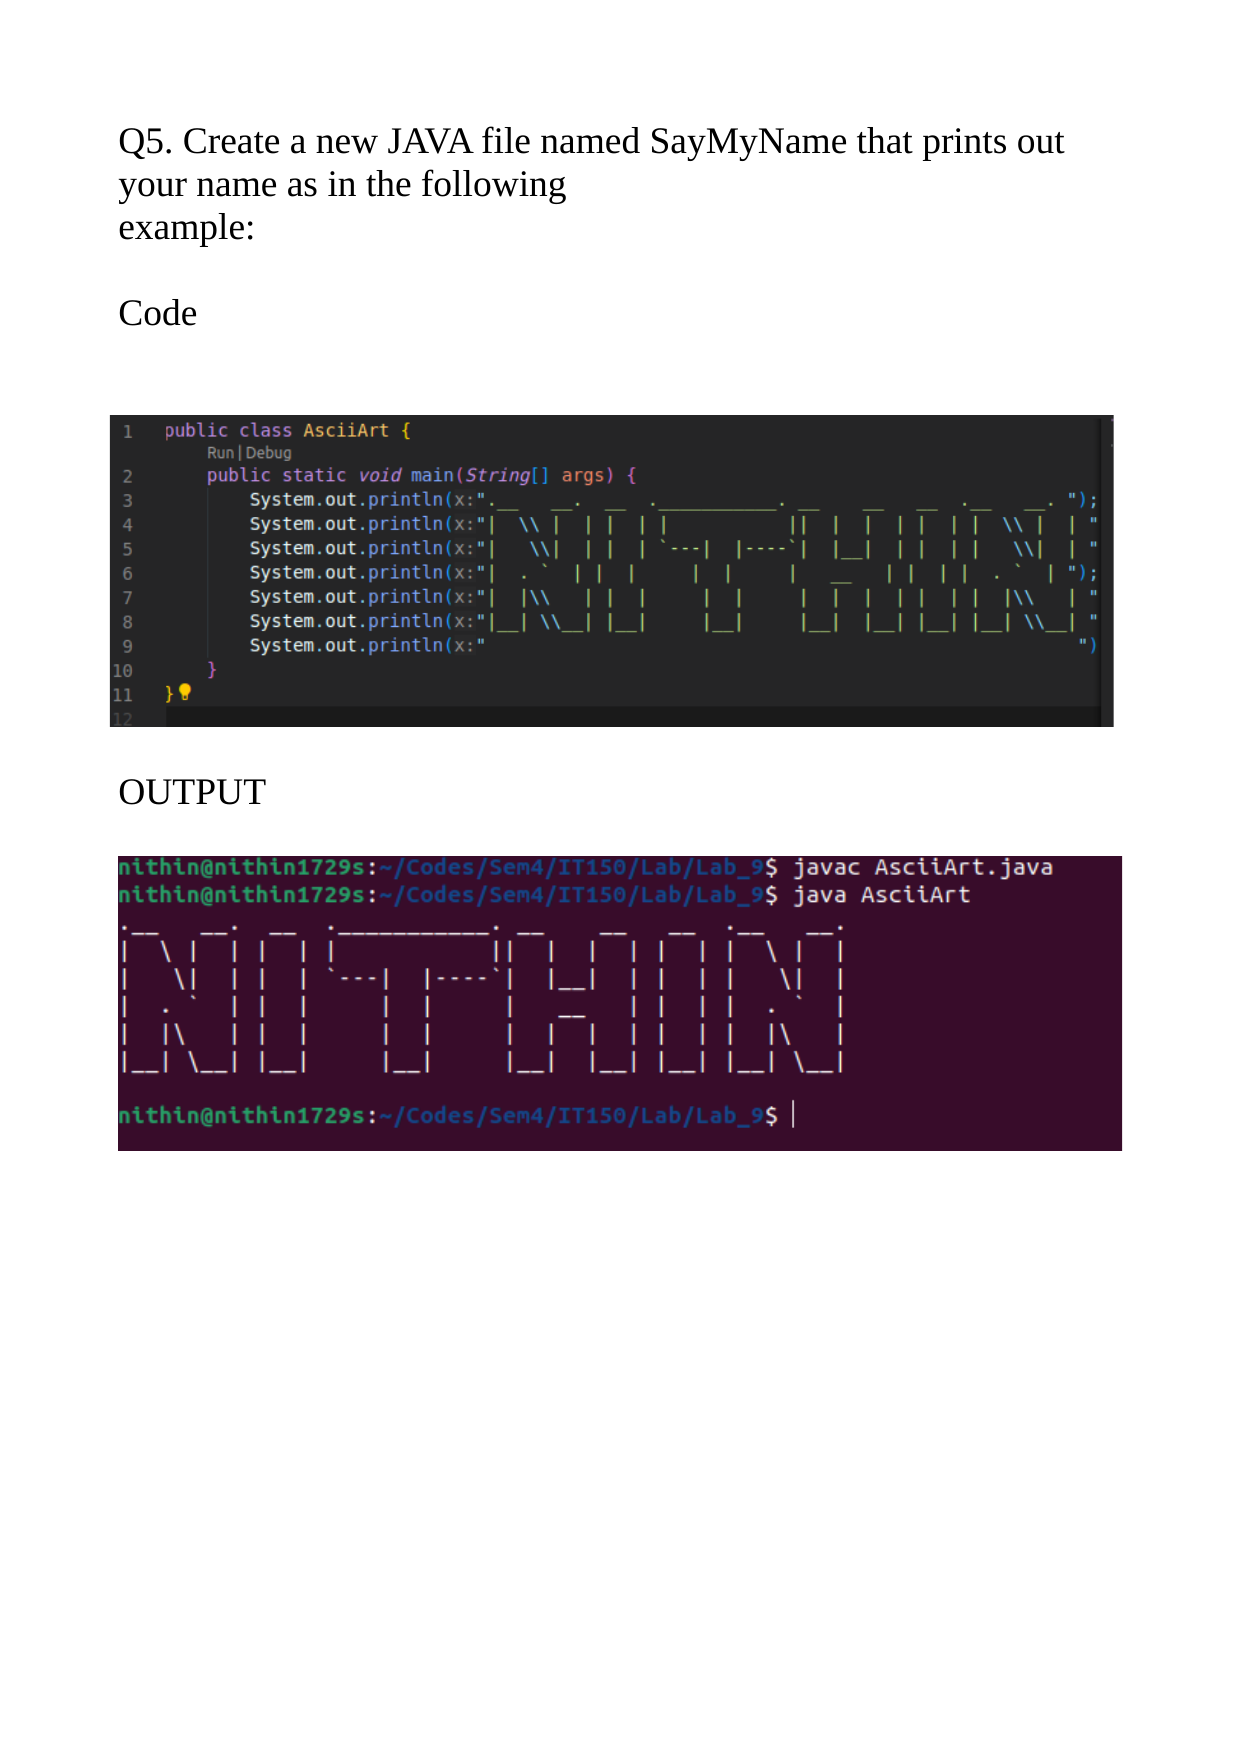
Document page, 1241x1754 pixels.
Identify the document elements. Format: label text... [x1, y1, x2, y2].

picture [118, 856, 1123, 1151]
text example: [118, 204, 1122, 247]
text Q5. Create a new JAVA file named SayMyName that prints out your name as in the following [118, 118, 1122, 204]
picture [109, 415, 1114, 727]
text OUTPUT [118, 770, 1122, 813]
text Code [118, 291, 1122, 334]
